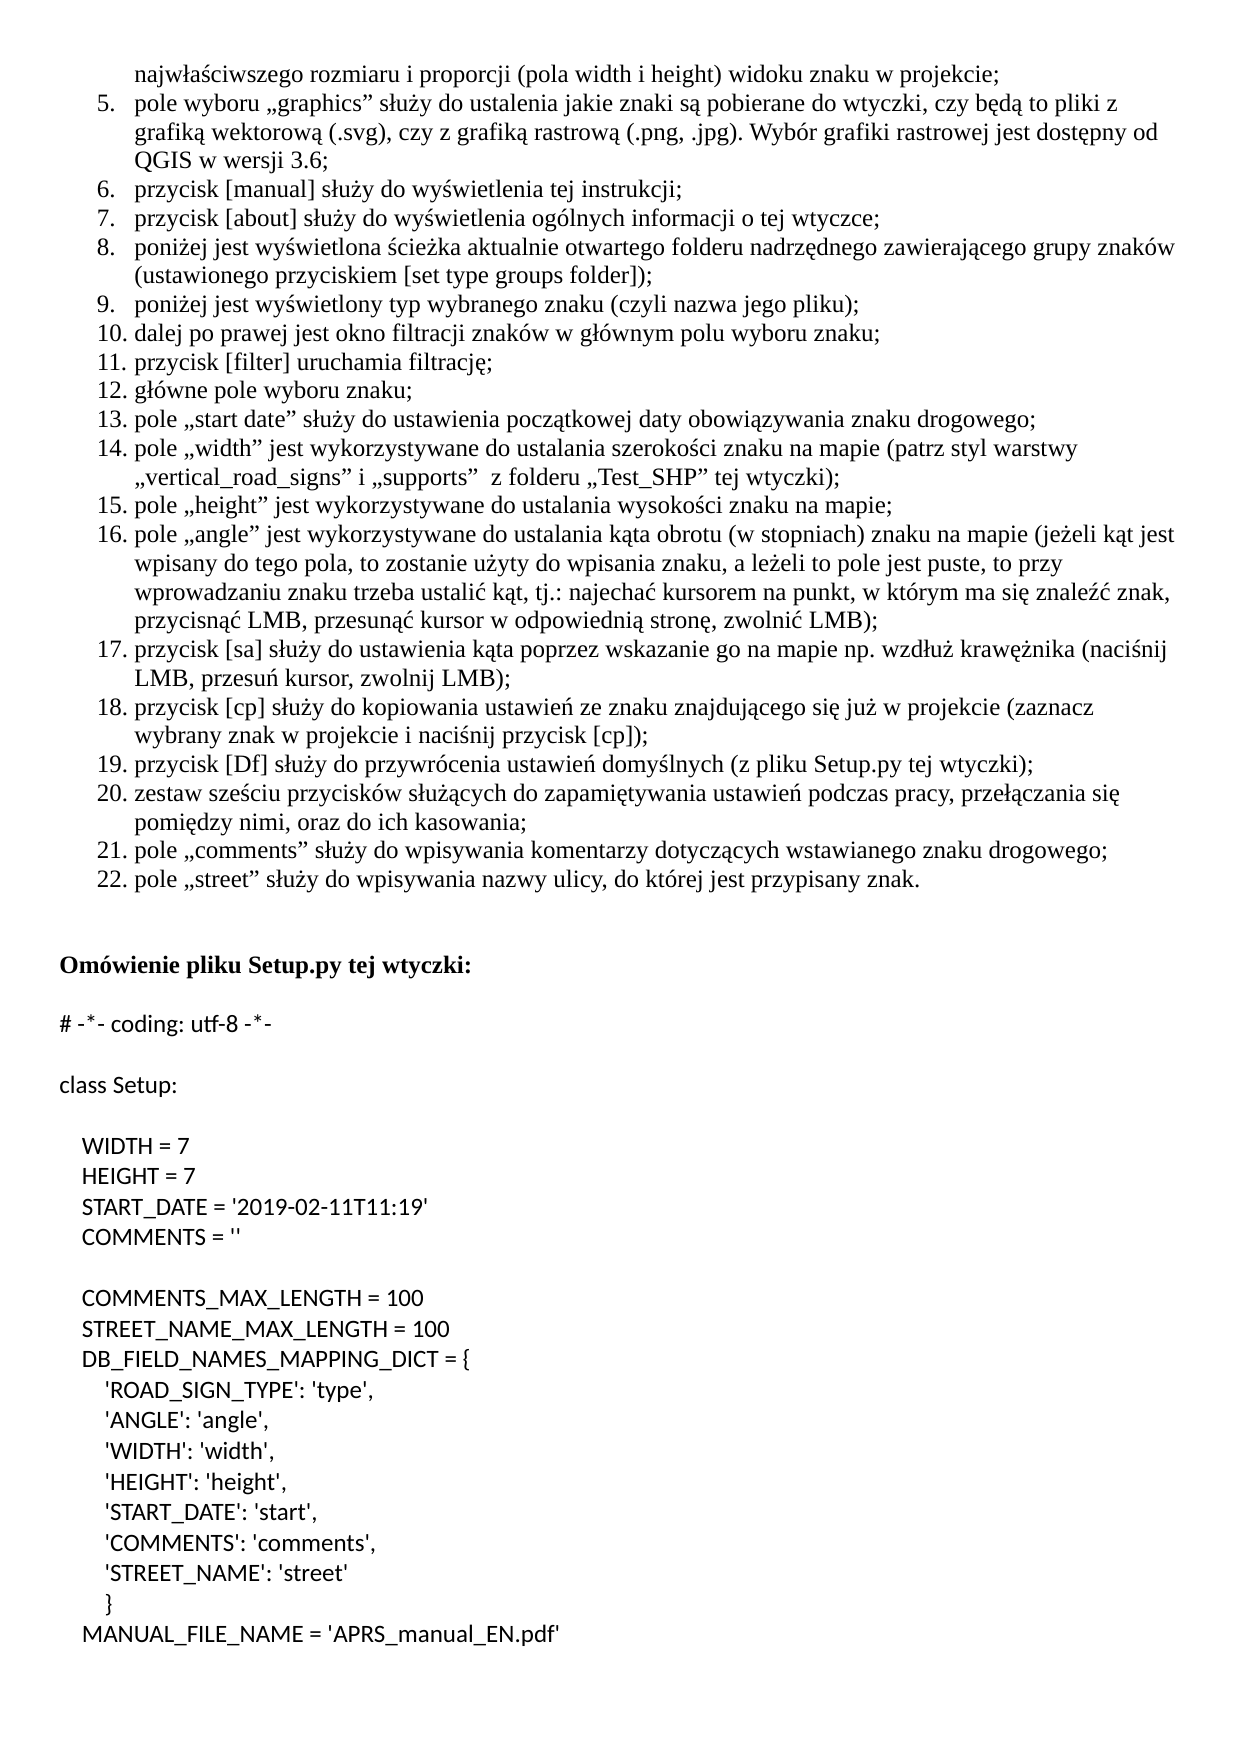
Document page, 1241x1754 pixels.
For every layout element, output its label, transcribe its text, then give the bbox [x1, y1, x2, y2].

list przycisk [cp] służy do kopiowania ustawień ze znaku znajdującego się już w projekcie (zaznacz wybrany znak w projekcie i naciśnij przycisk [cp]); [97, 692, 1181, 749]
list pole „angle” jest wykorzystywane do ustalania kąta obrotu (w stopniach) znaku na mapie (jeżeli kąt jest wpisany do tego pola, to zostanie użyty do wpisania znaku, a leżeli to pole jest puste, to przy wprowadzaniu znaku trzeba ustalić kąt, tj.: najechać kursorem na punkt, w którym ma się znaleźć znak, przycisnąć LMB, przesunąć kursor w odpowiednią stronę, zwolnić LMB); [97, 519, 1181, 634]
list pole „width” jest wykorzystywane do ustalania szerokości znaku na mapie (patrz styl warstwy „vertical_road_signs” i „supports” z folderu „Test_SHP” tej wtyczki); [97, 433, 1181, 490]
list pole „comments” służy do wpisywania komentarzy dotyczących wstawianego znaku drogowego; [97, 835, 1181, 864]
text DB_FIELD_NAMES_MAPPING_DICT = { [59, 1343, 1181, 1374]
text COMMENTS = '' [59, 1221, 1181, 1252]
text STREET_NAME_MAX_LENGTH = 100 [59, 1313, 1181, 1343]
text 'START_DATE': 'start', [59, 1496, 1181, 1527]
text 'ANGLE': 'angle', [59, 1404, 1181, 1435]
list główne pole wyboru znaku; [97, 375, 1181, 404]
text 'ROAD_SIGN_TYPE': 'type', [59, 1374, 1181, 1404]
list pole „height” jest wykorzystywane do ustalania wysokości znaku na mapie; [97, 490, 1181, 519]
list przycisk [sa] służy do ustawienia kąta poprzez wskazanie go na mapie np. wzdłuż krawężnika (naciśnij LMB, przesuń kursor, zwolnij LMB); [97, 634, 1181, 692]
text MANUAL_FILE_NAME = 'APRS_manual_EN.pdf' [59, 1618, 1181, 1649]
list przycisk [filter] uruchamia filtrację; [97, 347, 1181, 375]
text START_DATE = '2019-02-11T11:19' [59, 1191, 1181, 1221]
list poniżej jest wyświetlony typ wybranego znaku (czyli nazwa jego pliku); [97, 289, 1181, 318]
text COMMENTS_MAX_LENGTH = 100 [59, 1282, 1181, 1313]
text # -*- coding: utf-8 -*- [59, 1008, 1181, 1038]
list zestaw sześciu przycisków służących do zapamiętywania ustawień podczas pracy, przełączania się pomiędzy nimi, oraz do ich kasowania; [97, 778, 1181, 835]
text WIDTH = 7 [59, 1130, 1181, 1160]
text class Setup: [59, 1069, 1181, 1099]
list najwłaściwszego rozmiaru i proporcji (pola width i height) widoku znaku w projekcie; [97, 59, 1181, 88]
list przycisk [Df] służy do przywrócenia ustawień domyślnych (z pliku Setup.py tej wtyczki); [97, 749, 1181, 778]
text 'WIDTH': 'width', [59, 1435, 1181, 1466]
text } [59, 1588, 1181, 1618]
text 'STREET_NAME': 'street' [59, 1557, 1181, 1588]
list przycisk [manual] służy do wyświetlenia tej instrukcji; [97, 174, 1181, 203]
text 'COMMENTS': 'comments', [59, 1527, 1181, 1557]
list pole wyboru „graphics” służy do ustalenia jakie znaki są pobierane do wtyczki, czy będą to pliki z grafiką wektorową (.svg), czy z grafiką rastrową (.png, .jpg). Wybór grafiki rastrowej jest dostępny od QGIS w wersji 3.6; [97, 88, 1181, 174]
list dalej po prawej jest okno filtracji znaków w głównym polu wyboru znaku; [97, 318, 1181, 347]
text HEIGHT = 7 [59, 1160, 1181, 1191]
list przycisk [about] służy do wyświetlenia ogólnych informacji o tej wtyczce; [97, 203, 1181, 232]
text 'HEIGHT': 'height', [59, 1466, 1181, 1496]
list pole „street” służy do wpisywania nazwy ulicy, do której jest przypisany znak. [97, 864, 1181, 893]
list pole „start date” służy do ustawienia początkowej daty obowiązywania znaku drogowego; [97, 404, 1181, 433]
text Omówienie pliku Setup.py tej wtyczki: [59, 950, 1181, 979]
list poniżej jest wyświetlona ścieżka aktualnie otwartego folderu nadrzędnego zawierającego grupy znaków (ustawionego przyciskiem [set type groups folder]); [97, 232, 1181, 289]
